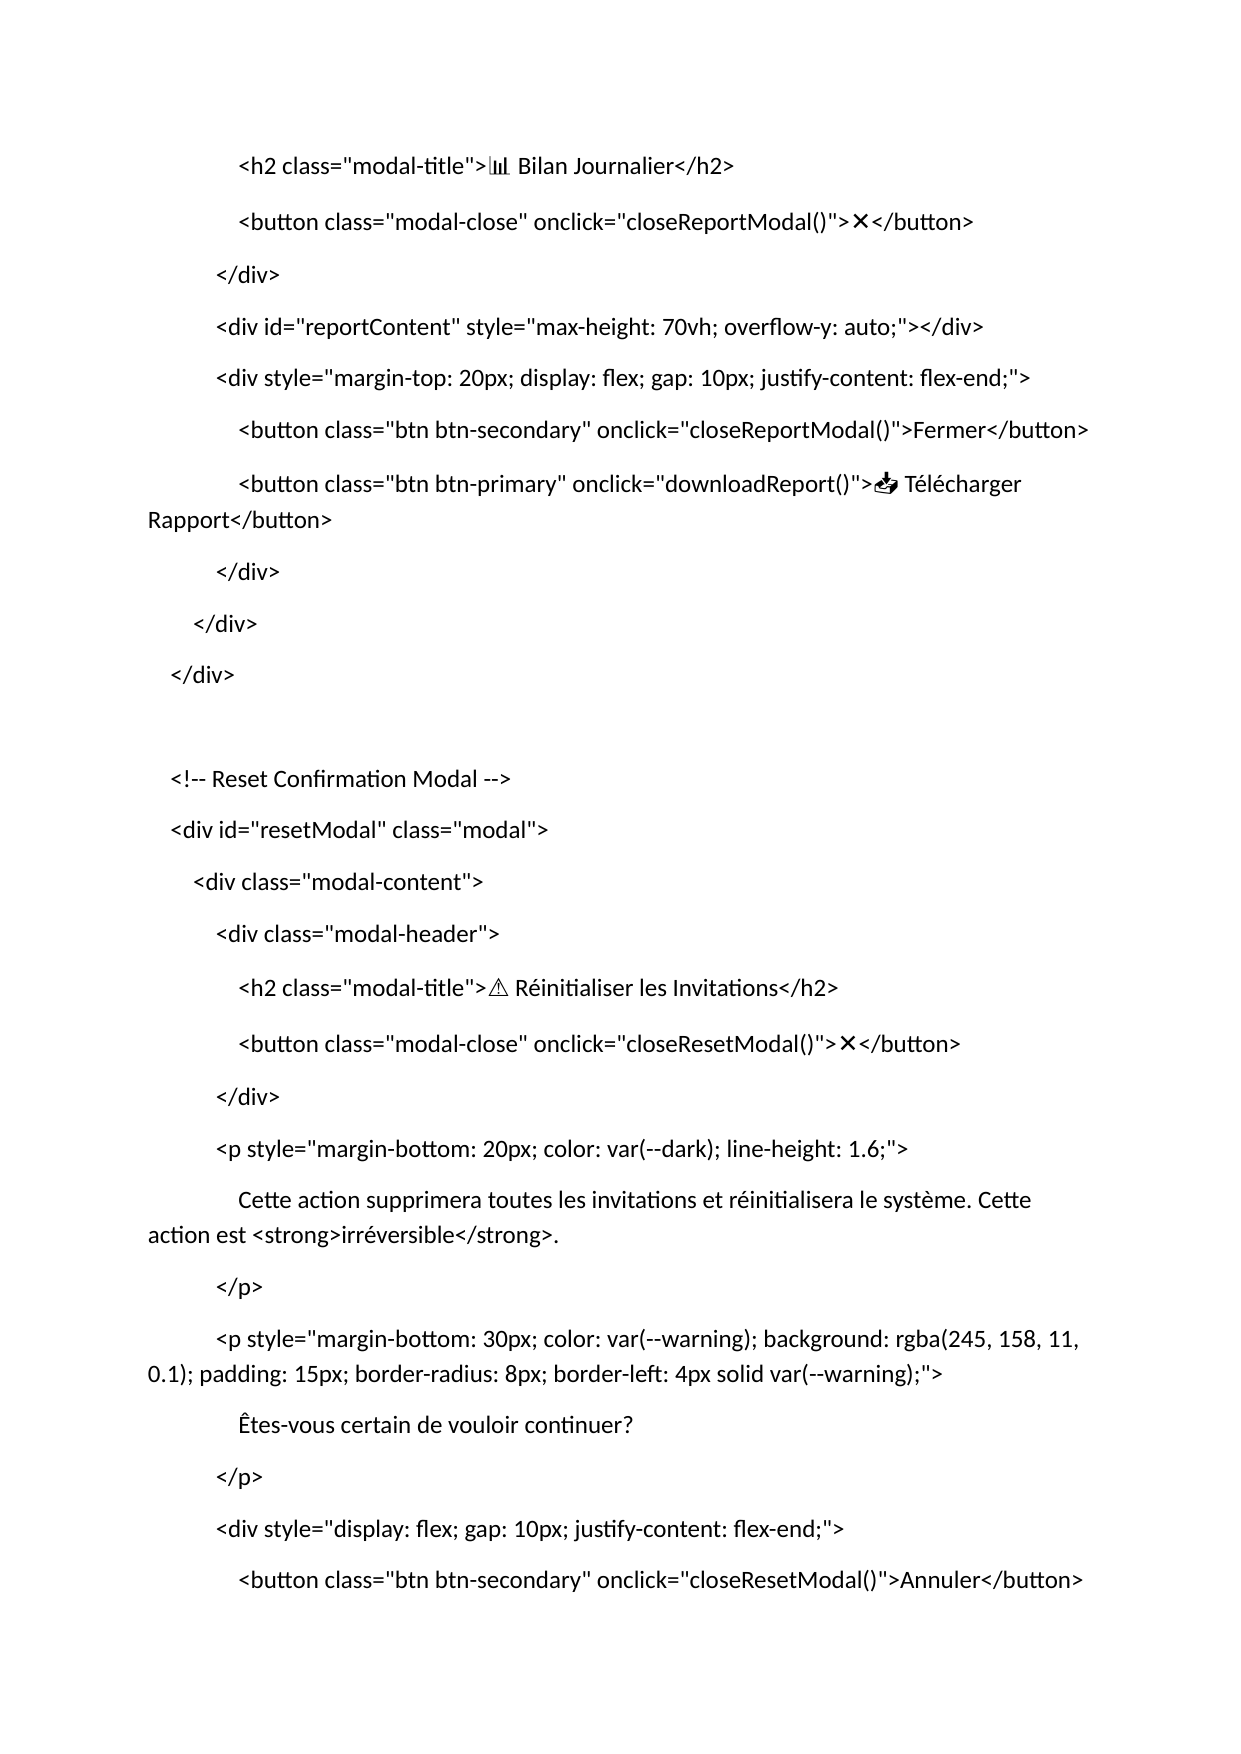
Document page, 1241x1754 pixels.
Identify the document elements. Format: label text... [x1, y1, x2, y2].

text </p> [148, 1461, 1093, 1492]
text <div class="modal-header"> [148, 918, 1093, 948]
text <button class="btn btn-secondary" onclick="closeReportModal()">Fermer</button> [148, 414, 1093, 445]
text </p> [148, 1271, 1093, 1302]
text <p style="margin-bottom: 20px; color: var(--dark); line-height: 1.6;"> [148, 1133, 1093, 1163]
text </div> [148, 556, 1093, 587]
text <button class="btn btn-secondary" onclick="closeResetModal()">Annuler</button> [148, 1564, 1093, 1595]
text <p style="margin-bottom: 30px; color: var(--warning); background: rgba(245, 158, 11, 0.1); padding: 15px; border-radius: 8px; border-left: 4px solid var(--warning);"> [148, 1323, 1093, 1388]
text Cette action supprimera toutes les invitations et réinitialisera le système. Cette action est <strong>irréversible</strong>. [148, 1184, 1093, 1250]
text <div class="modal-content"> [148, 866, 1093, 897]
text <div id="resetModal" class="modal"> [148, 814, 1093, 845]
text </div> [148, 659, 1093, 690]
text </div> [148, 259, 1093, 290]
text <div style="display: flex; gap: 10px; justify-content: flex-end;"> [148, 1513, 1093, 1543]
text <button class="modal-close" onclick="closeResetModal()">✕</button> [148, 1025, 1093, 1059]
text <h2 class="modal-title">📊 Bilan Journalier</h2> [148, 148, 1093, 182]
text <button class="btn btn-primary" onclick="downloadReport()">📥 Télécharger Rapport</button> [148, 466, 1093, 535]
text </div> [148, 1081, 1093, 1112]
text <div id="reportContent" style="max-height: 70vh; overflow-y: auto;"></div> [148, 311, 1093, 341]
text </div> [148, 608, 1093, 638]
text <button class="modal-close" onclick="closeReportModal()">✕</button> [148, 203, 1093, 237]
text Êtes-vous certain de vouloir continuer? [148, 1409, 1093, 1440]
text <!-- Reset Confirmation Modal --> [148, 763, 1093, 793]
text <div style="margin-top: 20px; display: flex; gap: 10px; justify-content: flex-end;"> [148, 363, 1093, 393]
text <h2 class="modal-title">⚠️ Réinitialiser les Invitations</h2> [148, 969, 1093, 1003]
